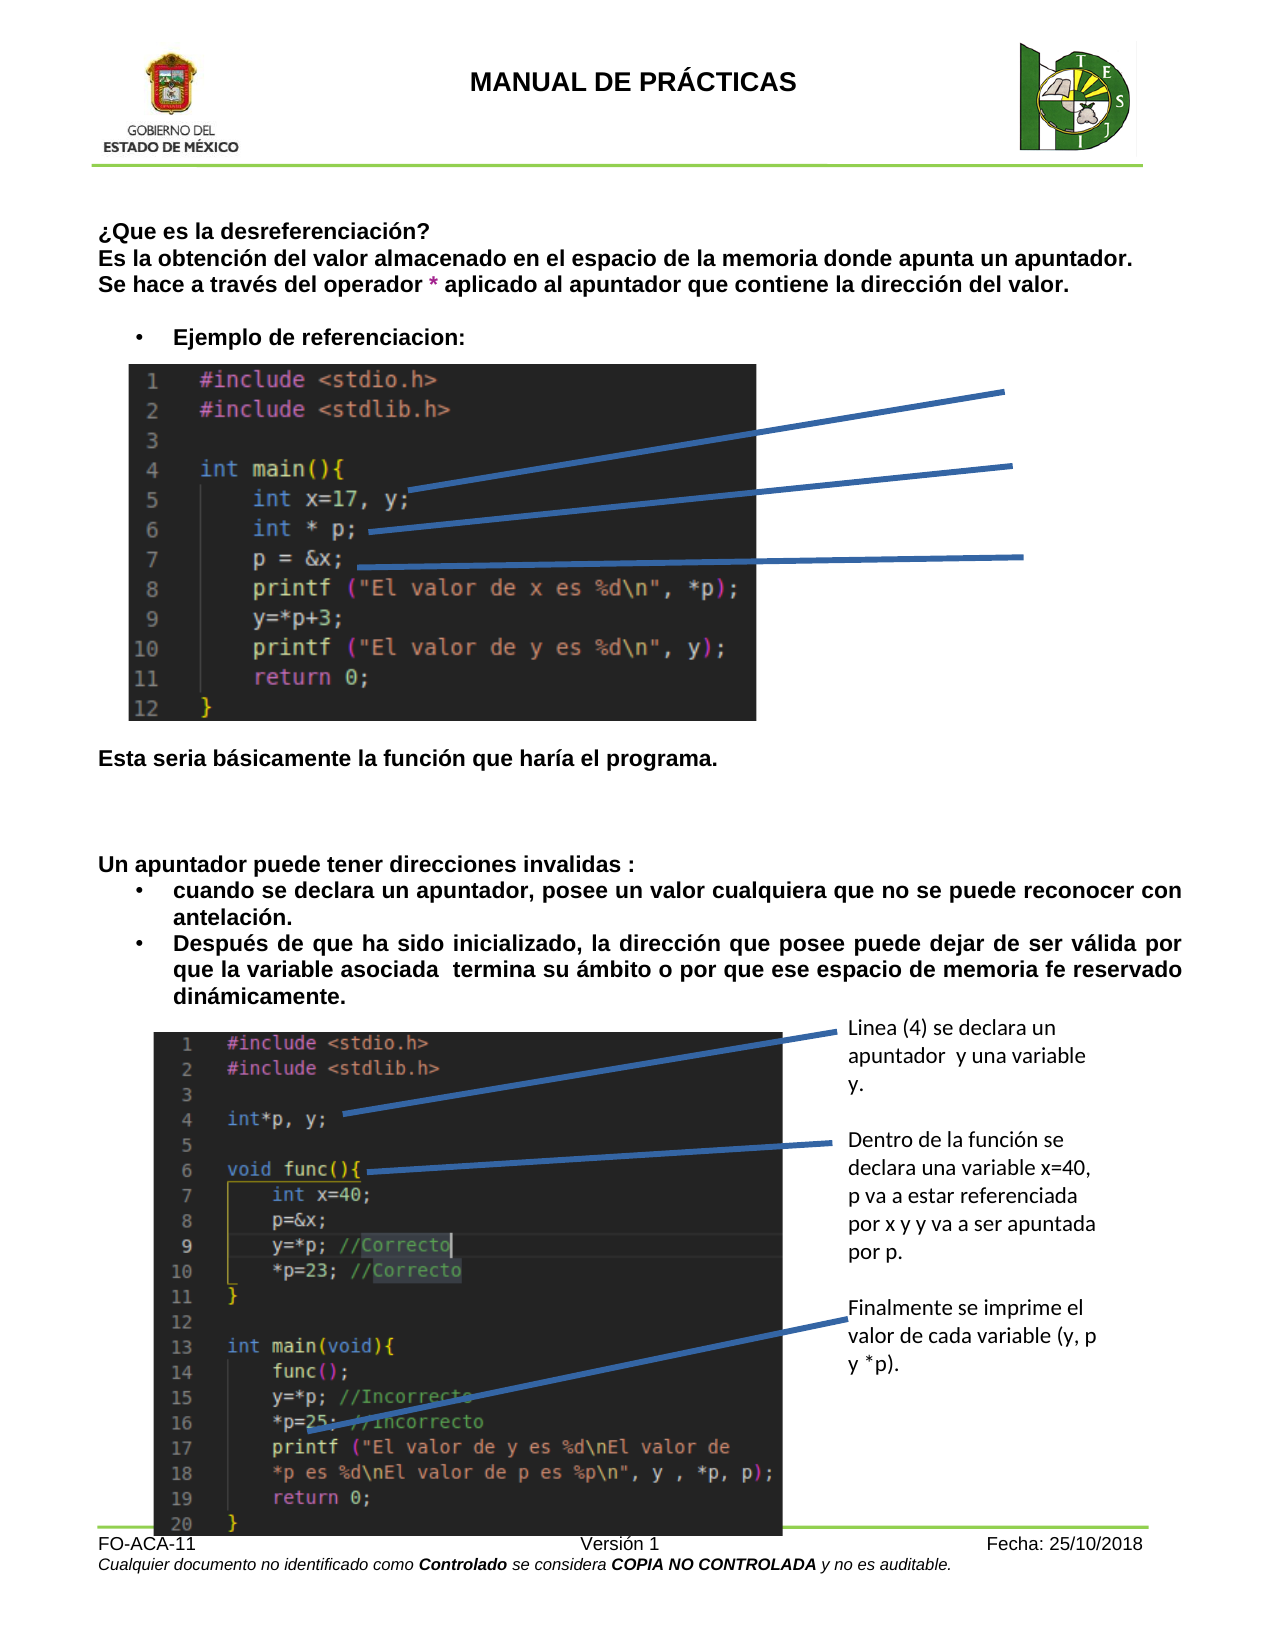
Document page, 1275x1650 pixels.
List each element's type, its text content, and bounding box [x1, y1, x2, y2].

picture [95, 42, 241, 161]
list cuando se declara un apuntador, posee un valor cualquiera que no se puede reconocer con antelación. [135, 877, 1183, 930]
picture [153, 1032, 783, 1536]
text Se hace a través del operador * aplicado al apuntador que contiene la dirección del valor. [98, 271, 1183, 297]
text ¿Que es la desreferenciación? [98, 218, 1183, 245]
text Esta seria básicamente la función que haría el programa. [98, 745, 1183, 772]
picture [1018, 41, 1137, 157]
text Un apuntador puede tener direcciones invalidas : [98, 851, 1183, 877]
list Ejemplo de referenciacion: [135, 324, 1183, 350]
picture [128, 364, 757, 721]
list Después de que ha sido inicializado, la dirección que posee puede dejar de ser válida por que la variable asociada termina su ámbito o por que ese espacio de memoria fe reservado dinámicamente. [135, 930, 1183, 1009]
text Es la obtención del valor almacenado en el espacio de la memoria donde apunta un apuntador. [98, 245, 1183, 271]
